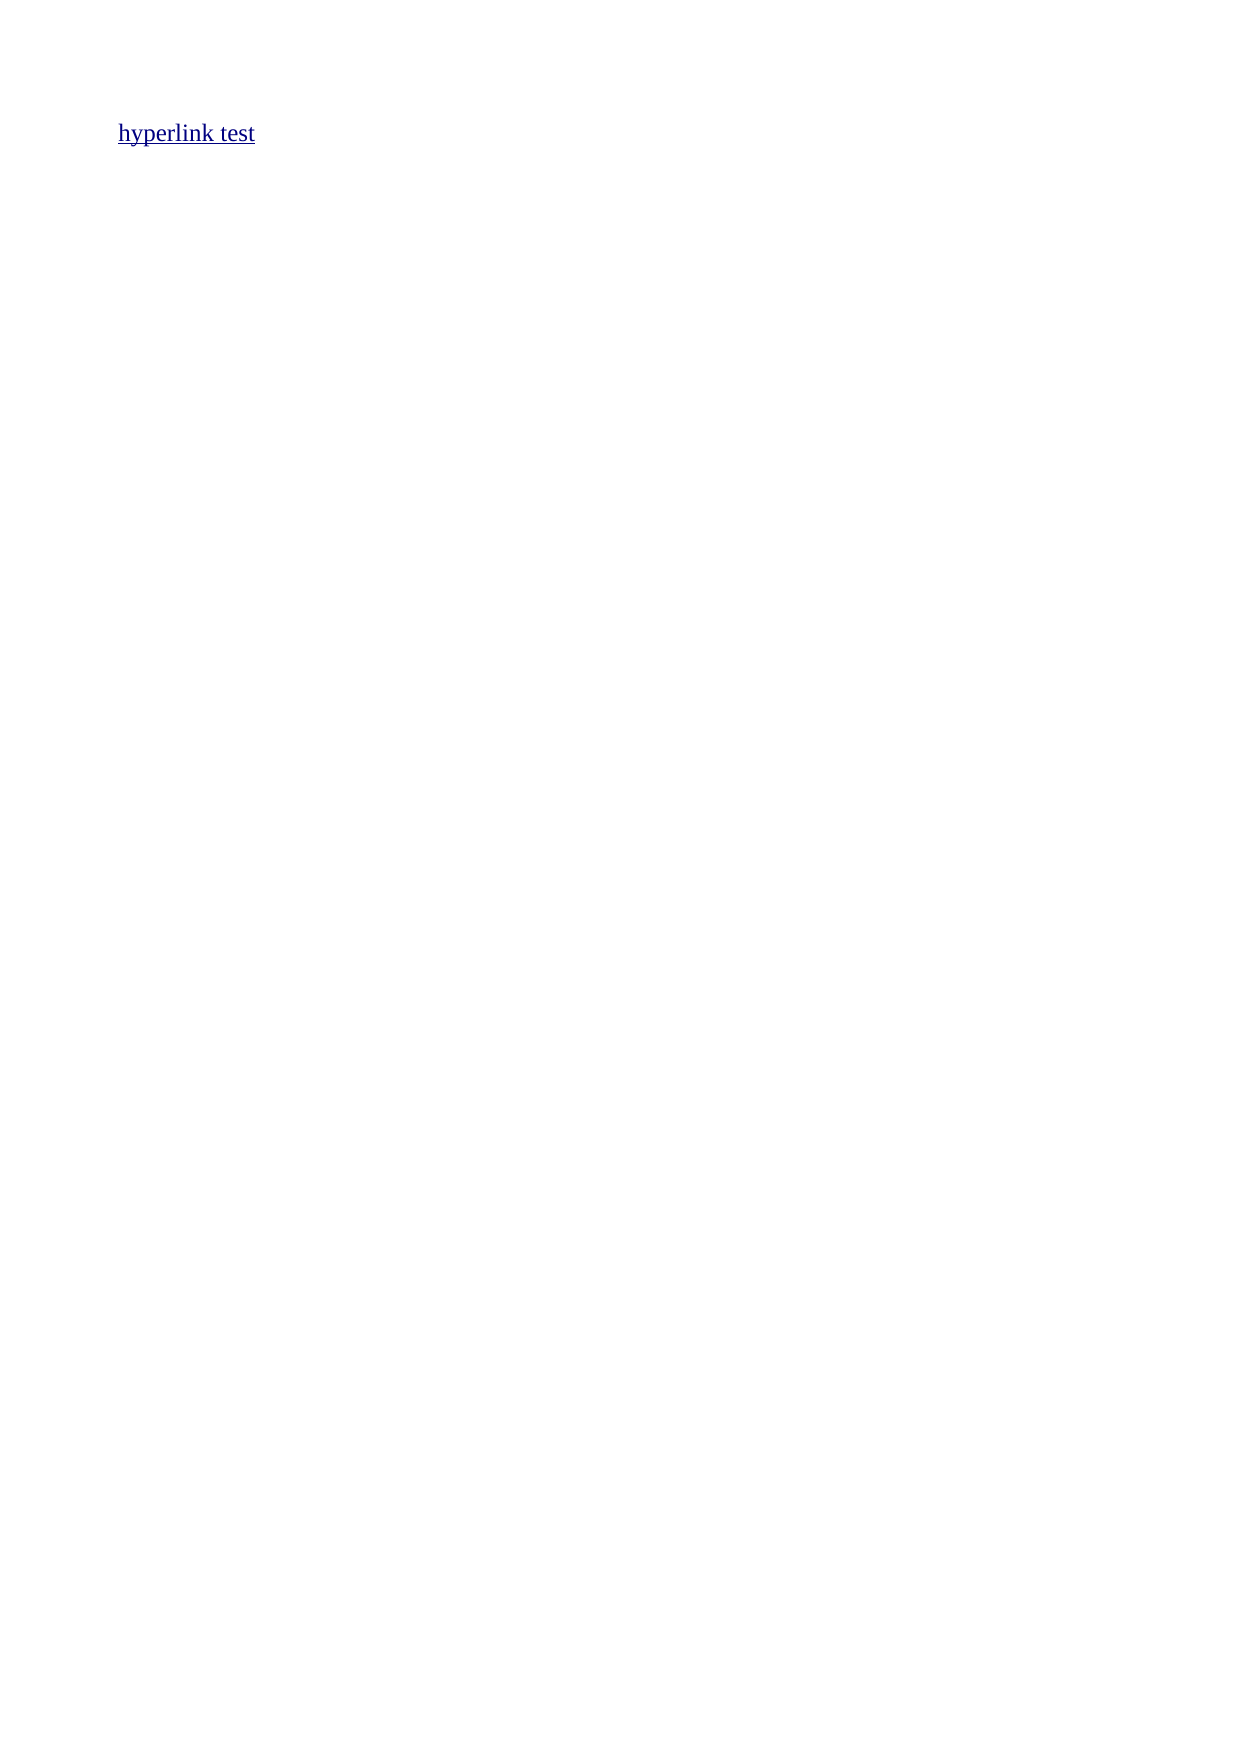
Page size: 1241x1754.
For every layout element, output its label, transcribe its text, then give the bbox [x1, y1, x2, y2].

text hyperlink test [118, 118, 1122, 147]
